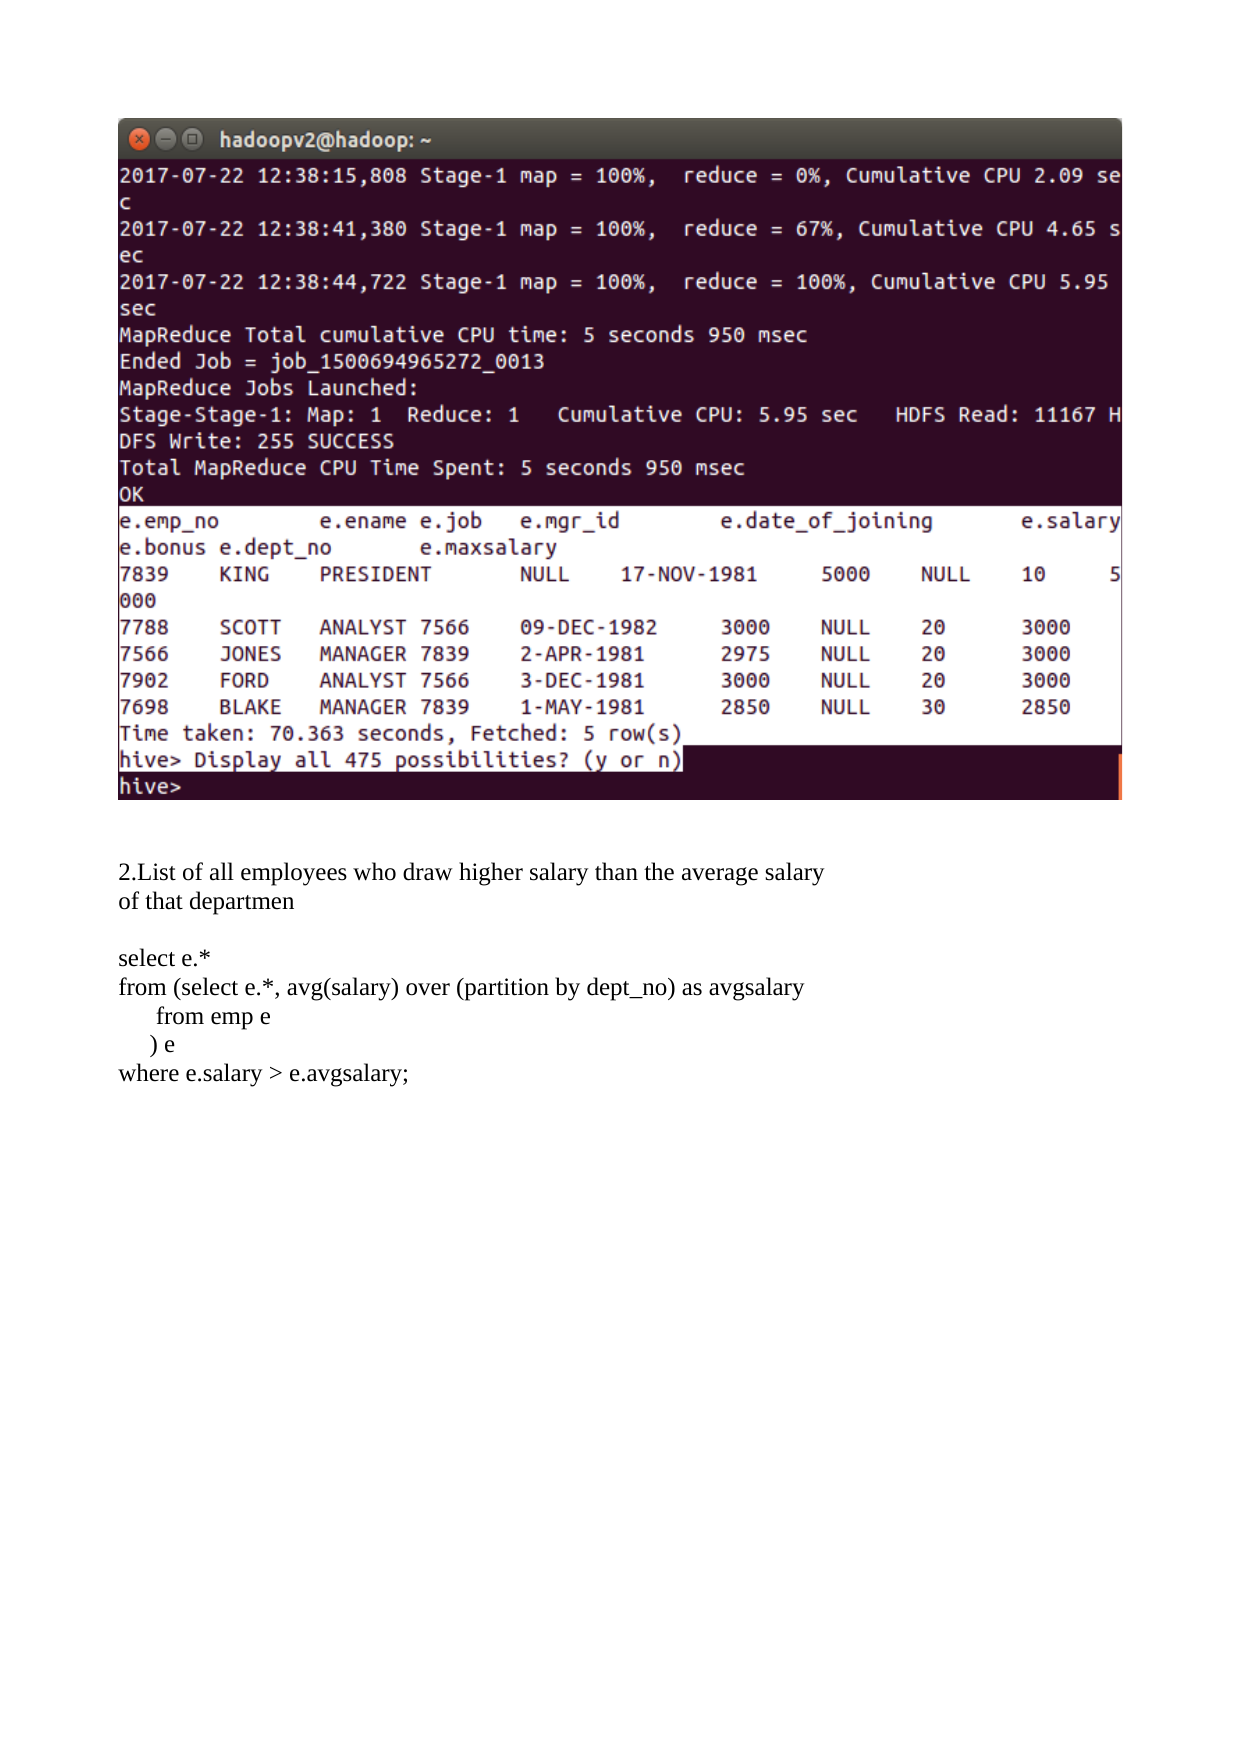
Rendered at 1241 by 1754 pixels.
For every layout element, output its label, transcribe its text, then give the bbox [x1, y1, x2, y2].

picture [118, 118, 1123, 800]
text where e.salary > e.avgsalary; [118, 1058, 1122, 1087]
text 2.List of all employees who draw higher salary than the average salary [118, 857, 1122, 886]
text of that departmen [118, 886, 1122, 914]
text select e.* [118, 943, 1122, 972]
text ) e [118, 1029, 1122, 1058]
text from (select e.*, avg(salary) over (partition by dept_no) as avgsalary [118, 972, 1122, 1001]
text from emp e [118, 1001, 1122, 1029]
